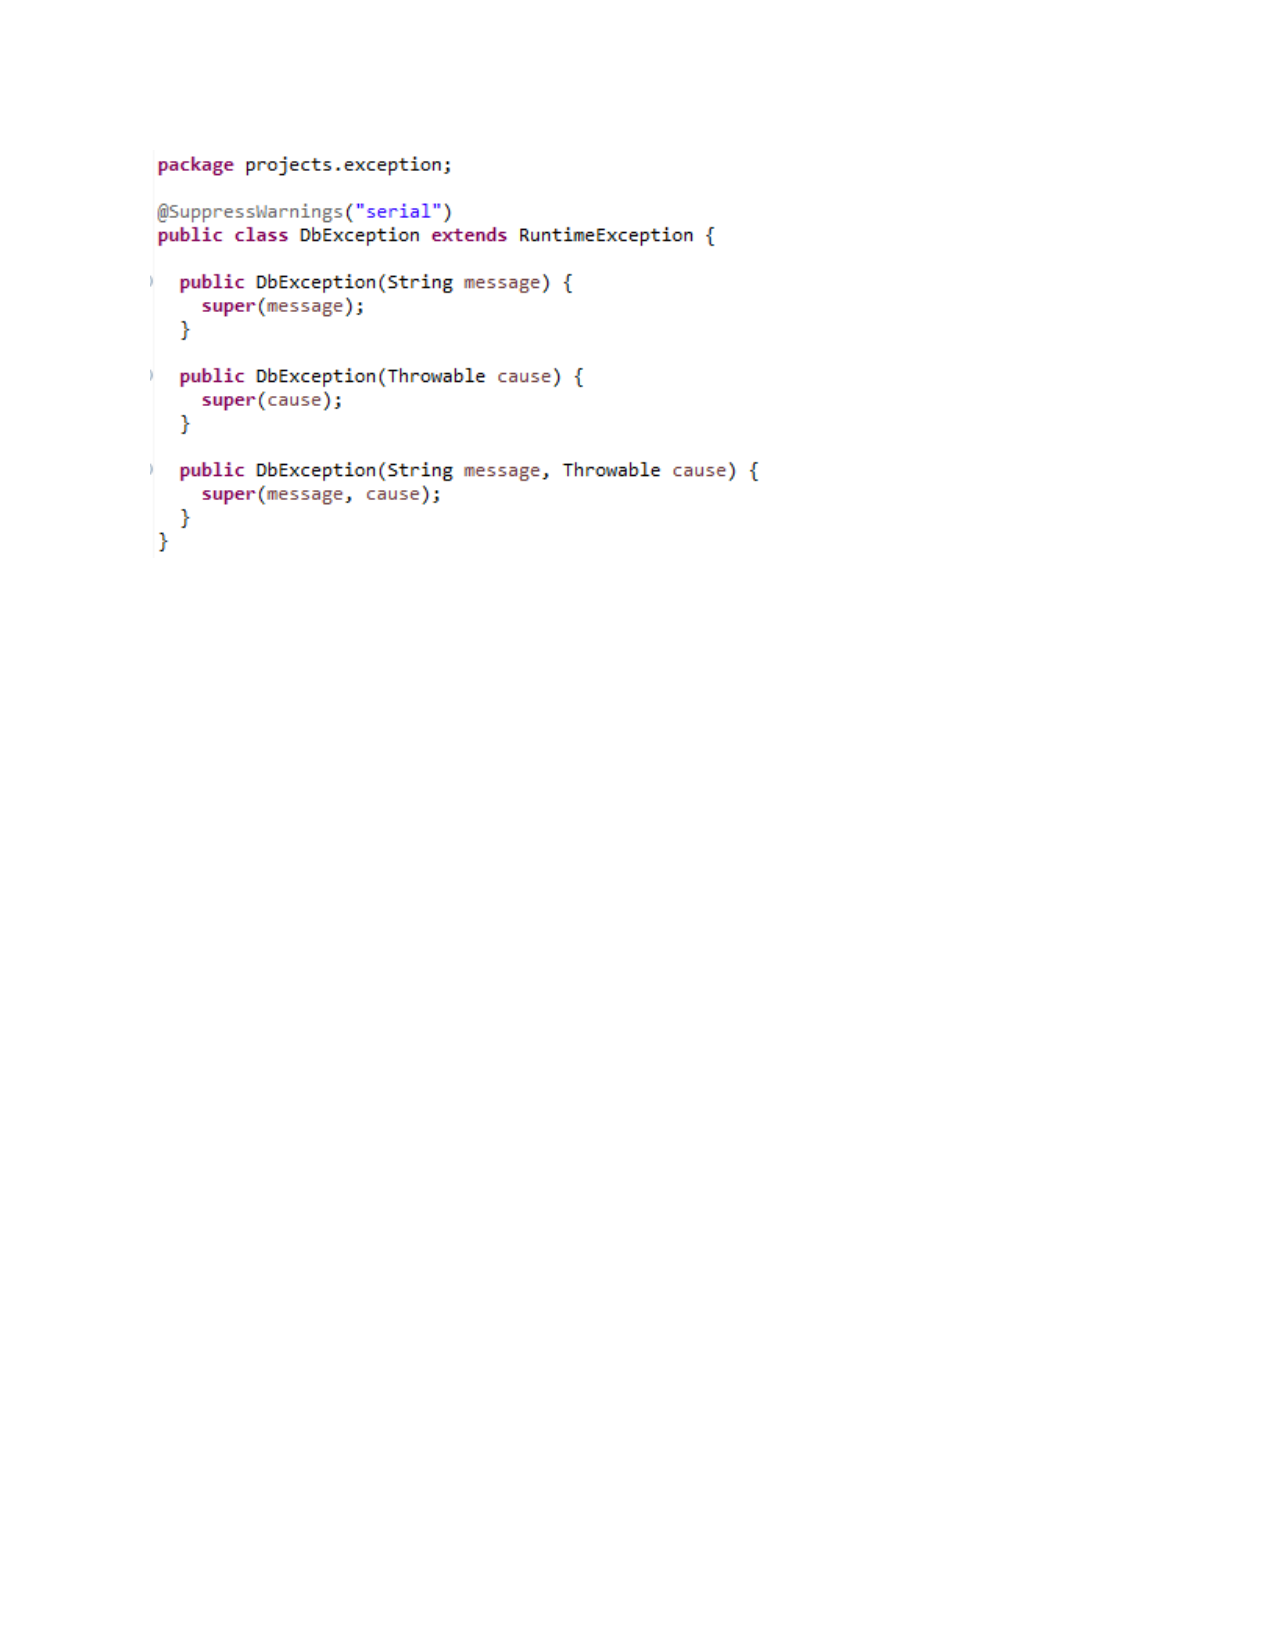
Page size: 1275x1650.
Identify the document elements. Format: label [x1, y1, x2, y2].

picture [150, 150, 788, 558]
